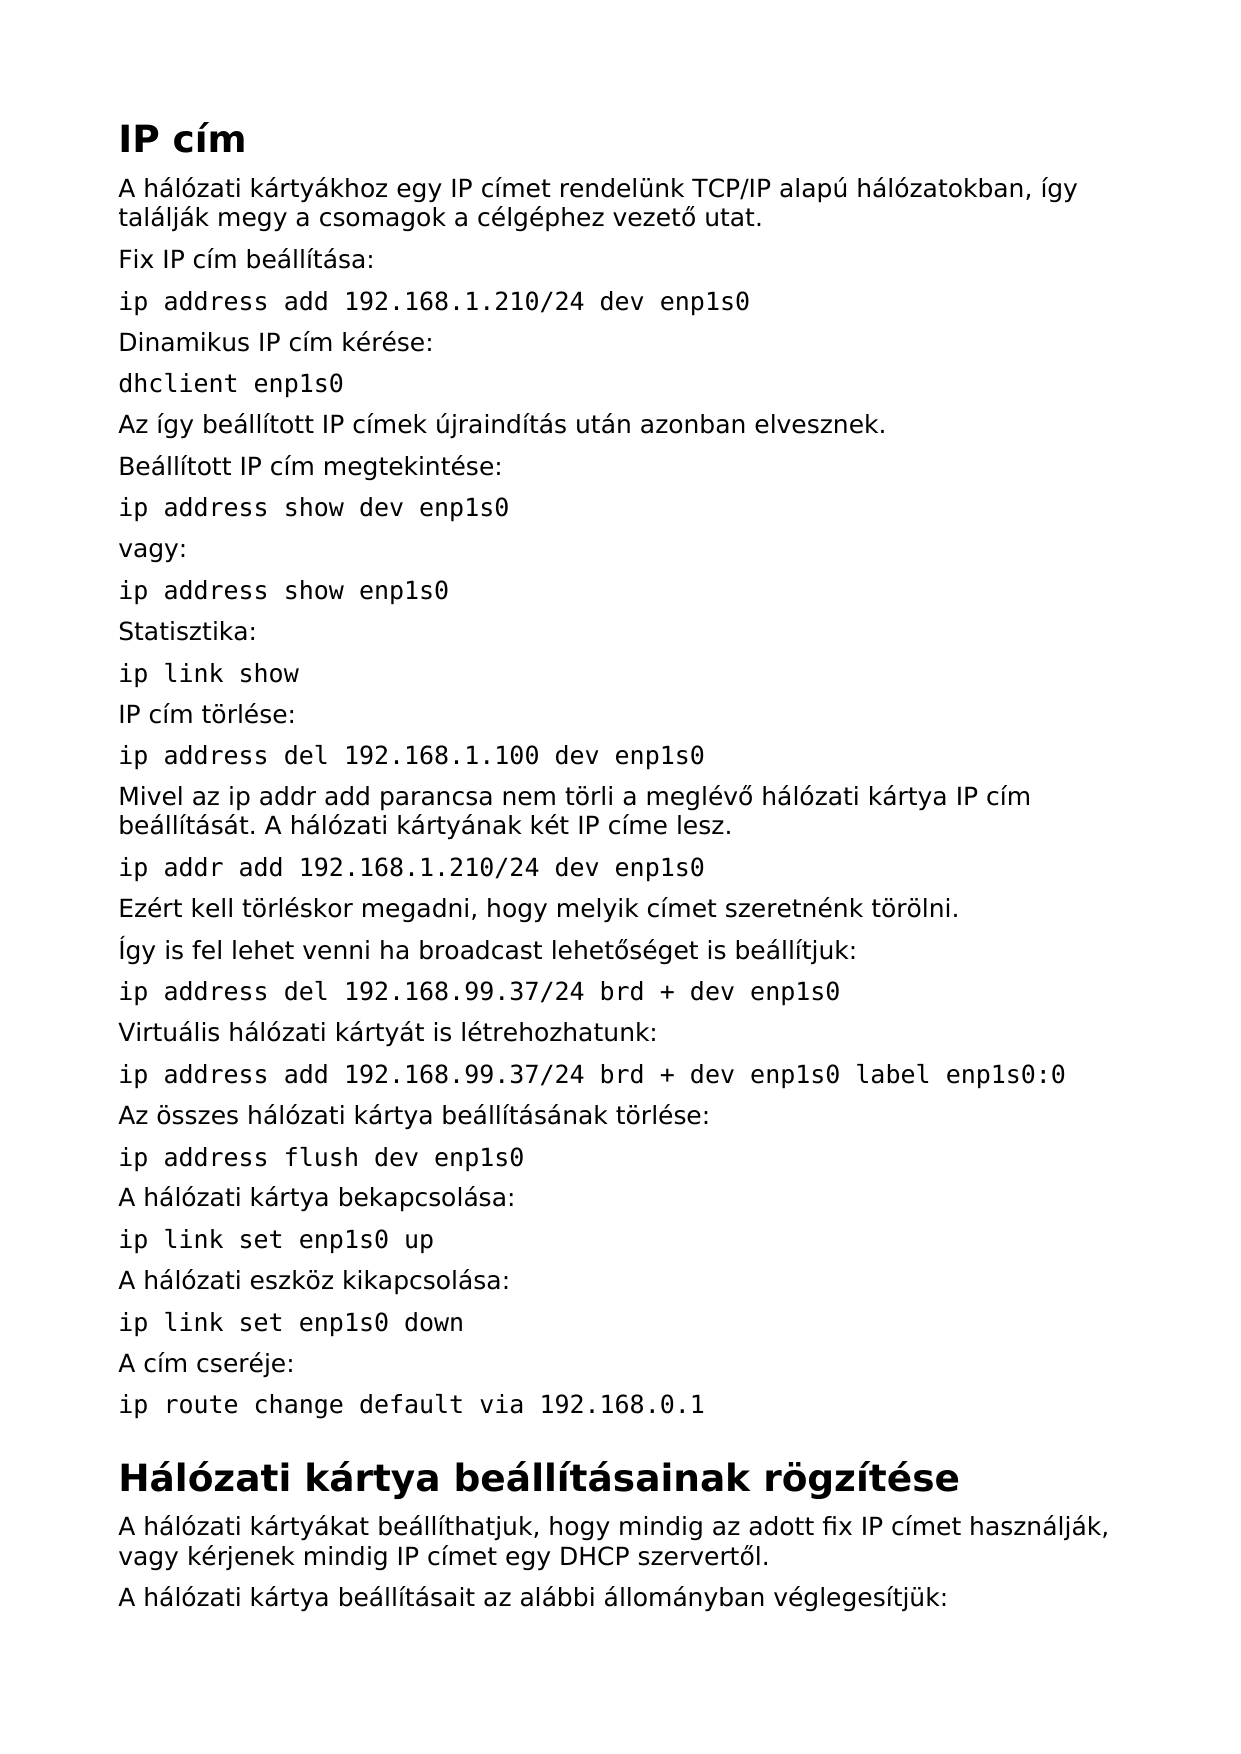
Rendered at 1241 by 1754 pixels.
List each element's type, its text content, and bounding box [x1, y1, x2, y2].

text Így is fel lehet venni ha broadcast lehetőséget is beállítjuk: [118, 936, 1122, 965]
text ip address show dev enp1s0 [118, 494, 1122, 523]
text Virtuális hálózati kártyát is létrehozhatunk: [118, 1018, 1122, 1048]
text ip addr add 192.168.1.210/24 dev enp1s0 [118, 853, 1122, 882]
text ip link set enp1s0 up [118, 1225, 1122, 1254]
text ip address del 192.168.1.100 dev enp1s0 [118, 741, 1122, 771]
text vagy: [118, 534, 1122, 564]
text Fix IP cím beállítása: [118, 245, 1122, 274]
text A cím cseréje: [118, 1349, 1122, 1378]
text dhclient enp1s0 [118, 369, 1122, 398]
text A hálózati kártyákat beállíthatjuk, hogy mindig az adott fix IP címet használják, vagy kérjenek mindig IP címet egy DHCP szervertől. [118, 1513, 1122, 1571]
text ip link show [118, 659, 1122, 688]
text IP cím törlése: [118, 700, 1122, 729]
text Az így beállított IP címek újraindítás után azonban elvesznek. [118, 410, 1122, 439]
subtitle Hálózati kártya beállításainak rögzítése [118, 1456, 1122, 1500]
subtitle IP cím [118, 118, 1122, 162]
text A hálózati kártyákhoz egy IP címet rendelünk TCP/IP alapú hálózatokban, így találják megy a csomagok a célgéphez vezető utat. [118, 174, 1122, 233]
text ip address del 192.168.99.37/24 brd + dev enp1s0 [118, 977, 1122, 1007]
text Ezért kell törléskor megadni, hogy melyik címet szeretnénk törölni. [118, 894, 1122, 923]
text ip address add 192.168.1.210/24 dev enp1s0 [118, 287, 1122, 316]
text Statisztika: [118, 617, 1122, 646]
text ip address flush dev enp1s0 [118, 1143, 1122, 1172]
text Dinamikus IP cím kérése: [118, 328, 1122, 357]
text ip address show enp1s0 [118, 576, 1122, 605]
text ip route change default via 192.168.0.1 [118, 1391, 1122, 1420]
text A hálózati kártya bekapcsolása: [118, 1184, 1122, 1213]
text Beállított IP cím megtekintése: [118, 452, 1122, 481]
text ip link set enp1s0 down [118, 1308, 1122, 1337]
text Az összes hálózati kártya beállításának törlése: [118, 1101, 1122, 1130]
text Mivel az ip addr add parancsa nem törli a meglévő hálózati kártya IP cím beállítását. A hálózati kártyának két IP címe lesz. [118, 782, 1122, 841]
text A hálózati kártya beállításait az alábbi állományban véglegesítjük: [118, 1583, 1122, 1613]
text ip address add 192.168.99.37/24 brd + dev enp1s0 label enp1s0:0 [118, 1060, 1122, 1089]
text A hálózati eszköz kikapcsolása: [118, 1266, 1122, 1295]
